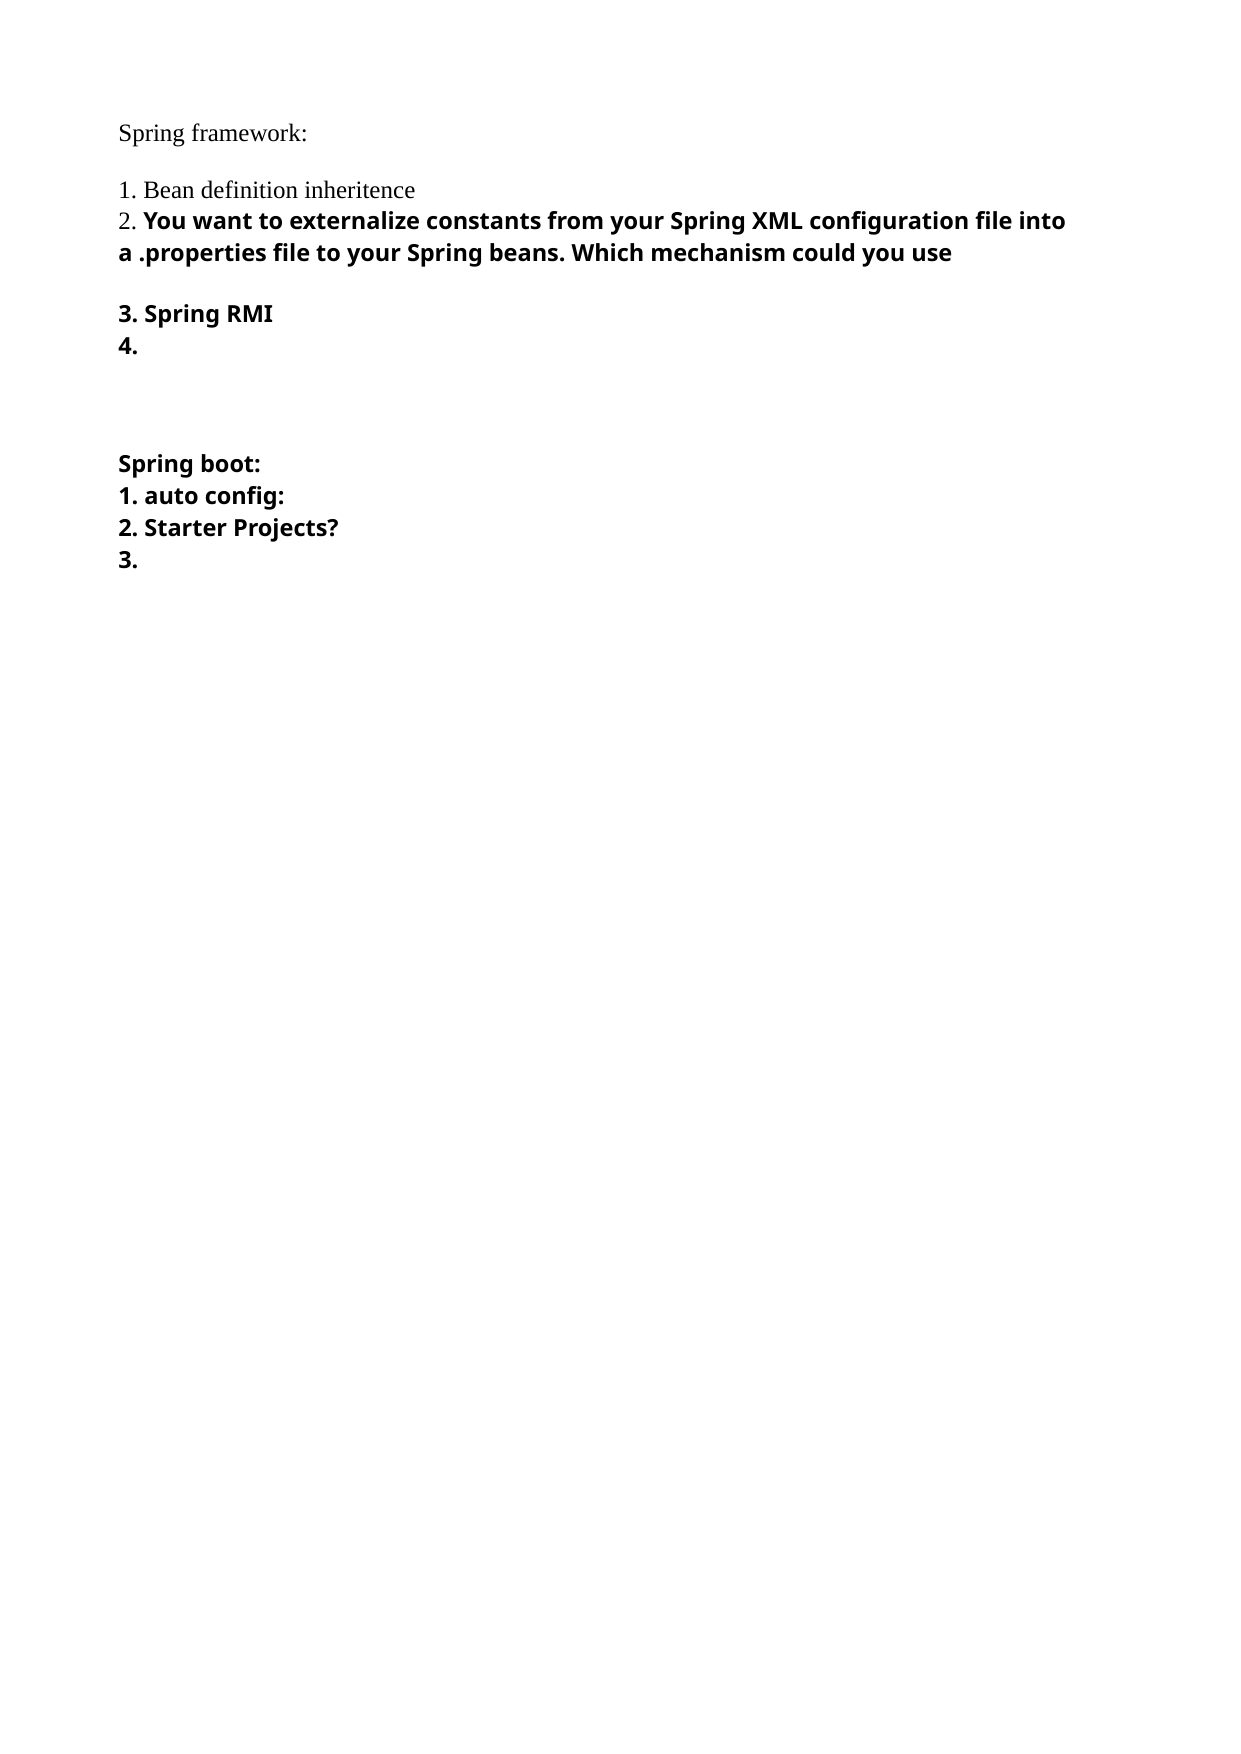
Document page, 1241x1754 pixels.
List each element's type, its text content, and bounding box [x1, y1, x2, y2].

text 2. You want to externalize constants from your Spring XML configuration file into a .properties file to your Spring beans. Which mechanism could you use [118, 204, 1122, 268]
text 4. [118, 329, 1122, 361]
text Spring framework: [118, 118, 1122, 147]
text 2. Starter Projects? [118, 511, 1122, 543]
text 3. [118, 543, 1122, 575]
text 1. auto config: [118, 479, 1122, 511]
text 1. Bean definition inheritence [118, 176, 1122, 204]
text Spring boot: [118, 447, 1122, 479]
text 3. Spring RMI [118, 297, 1122, 329]
